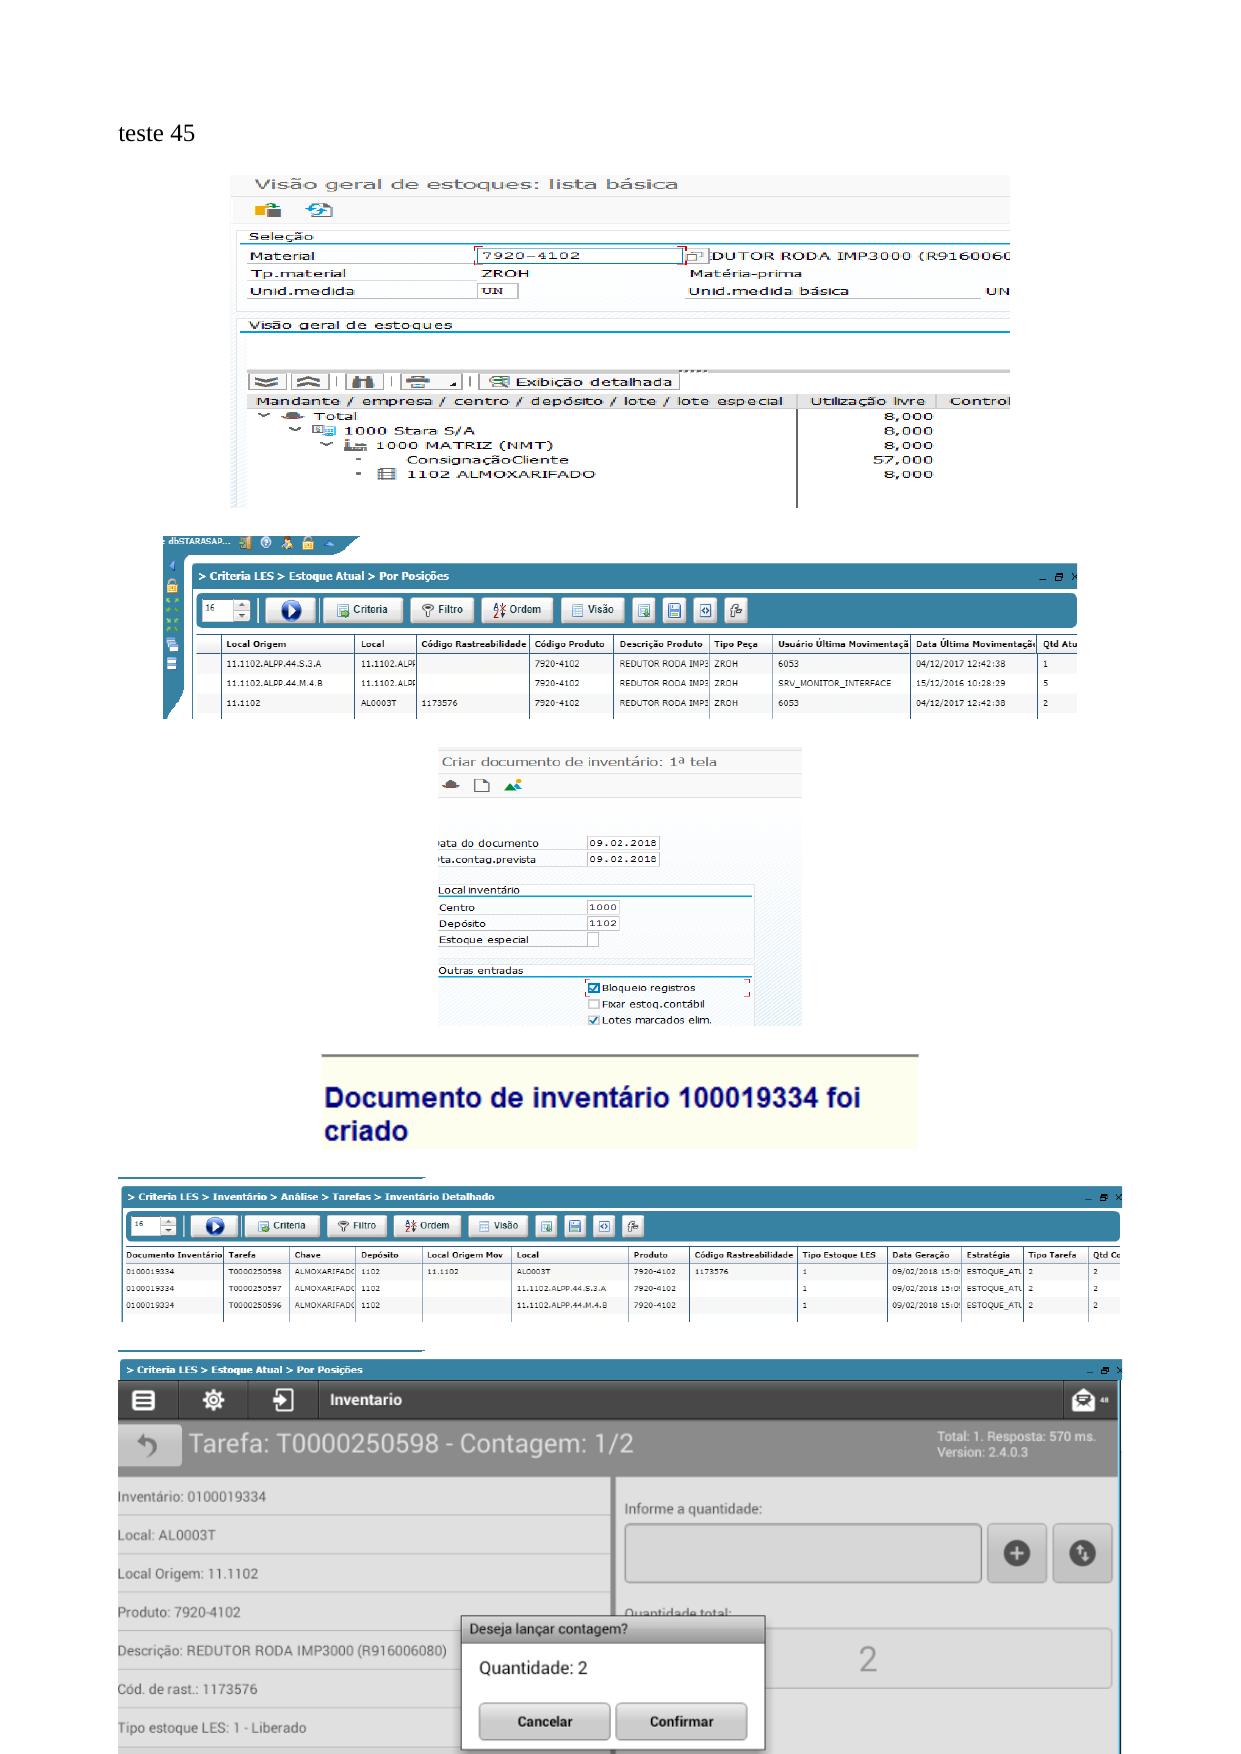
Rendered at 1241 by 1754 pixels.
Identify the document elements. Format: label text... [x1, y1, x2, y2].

picture [230, 175, 1010, 508]
picture [118, 1177, 1123, 1322]
text teste 45 [118, 118, 1122, 147]
picture [438, 747, 802, 1026]
picture [321, 1054, 919, 1149]
picture [163, 536, 1078, 719]
picture [118, 1350, 1123, 1754]
